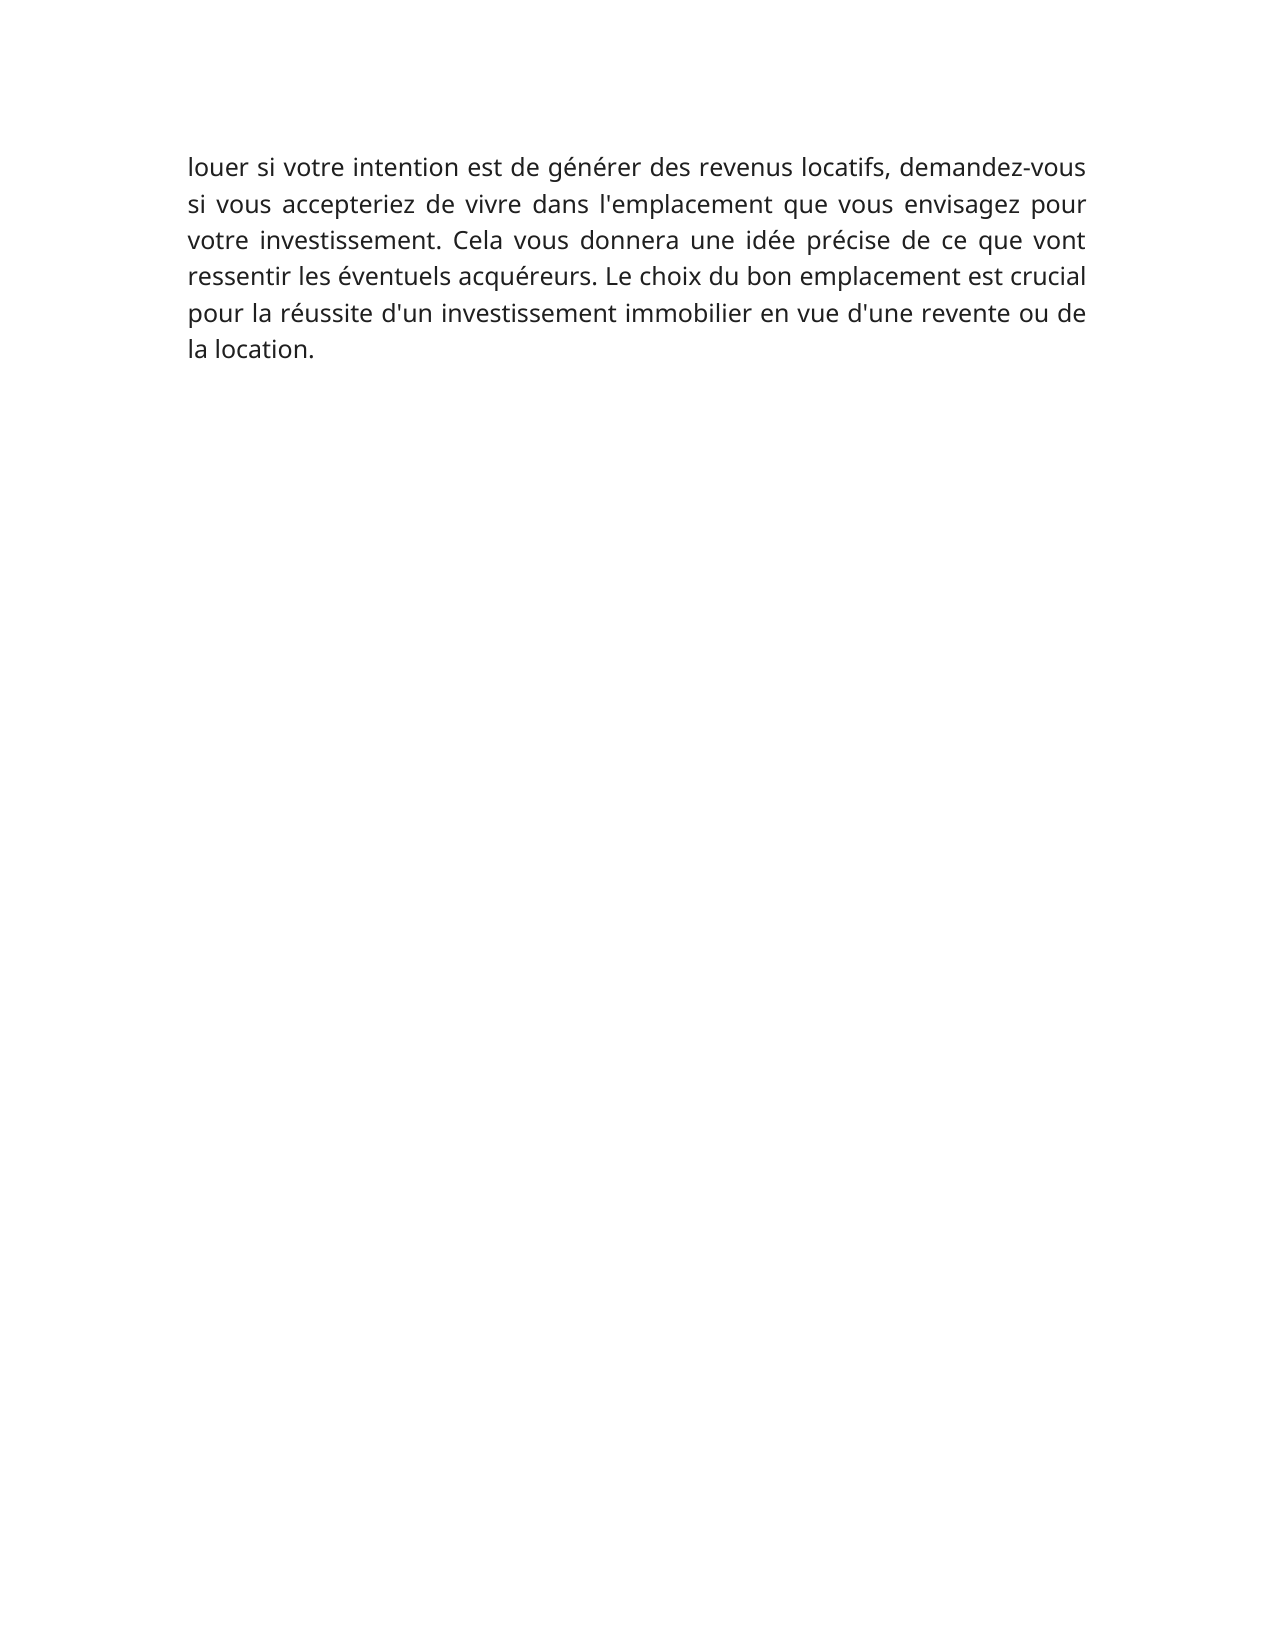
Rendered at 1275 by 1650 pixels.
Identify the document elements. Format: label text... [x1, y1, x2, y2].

text louer si votre intention est de générer des revenus locatifs, demandez-vous si vous accepteriez de vivre dans l'emplacement que vous envisagez pour votre investissement. Cela vous donnera une idée précise de ce que vont ressentir les éventuels acquéreurs. Le choix du bon emplacement est crucial pour la réussite d'un investissement immobilier en vue d'une revente ou de la location. [187, 150, 1087, 366]
